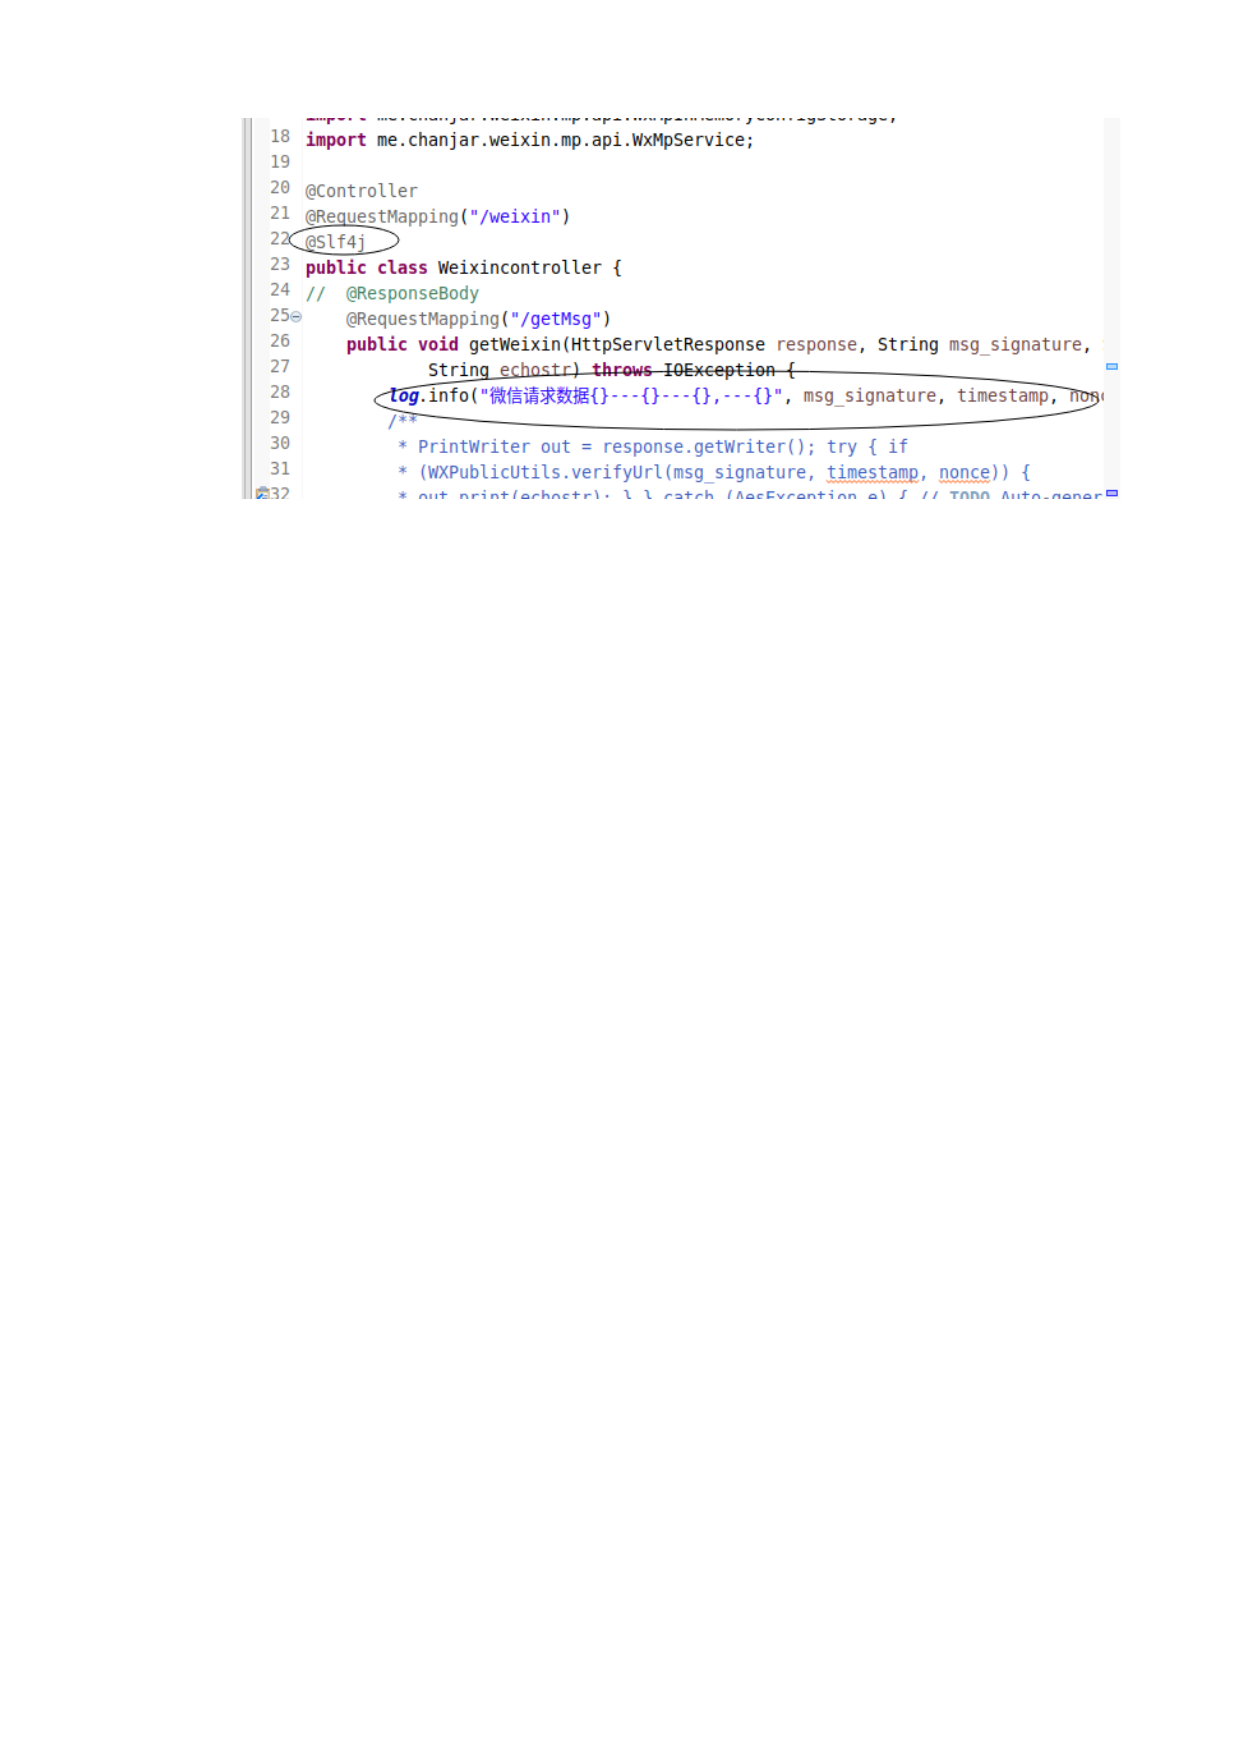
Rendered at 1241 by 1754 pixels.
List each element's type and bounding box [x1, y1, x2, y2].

picture [118, 118, 1123, 499]
